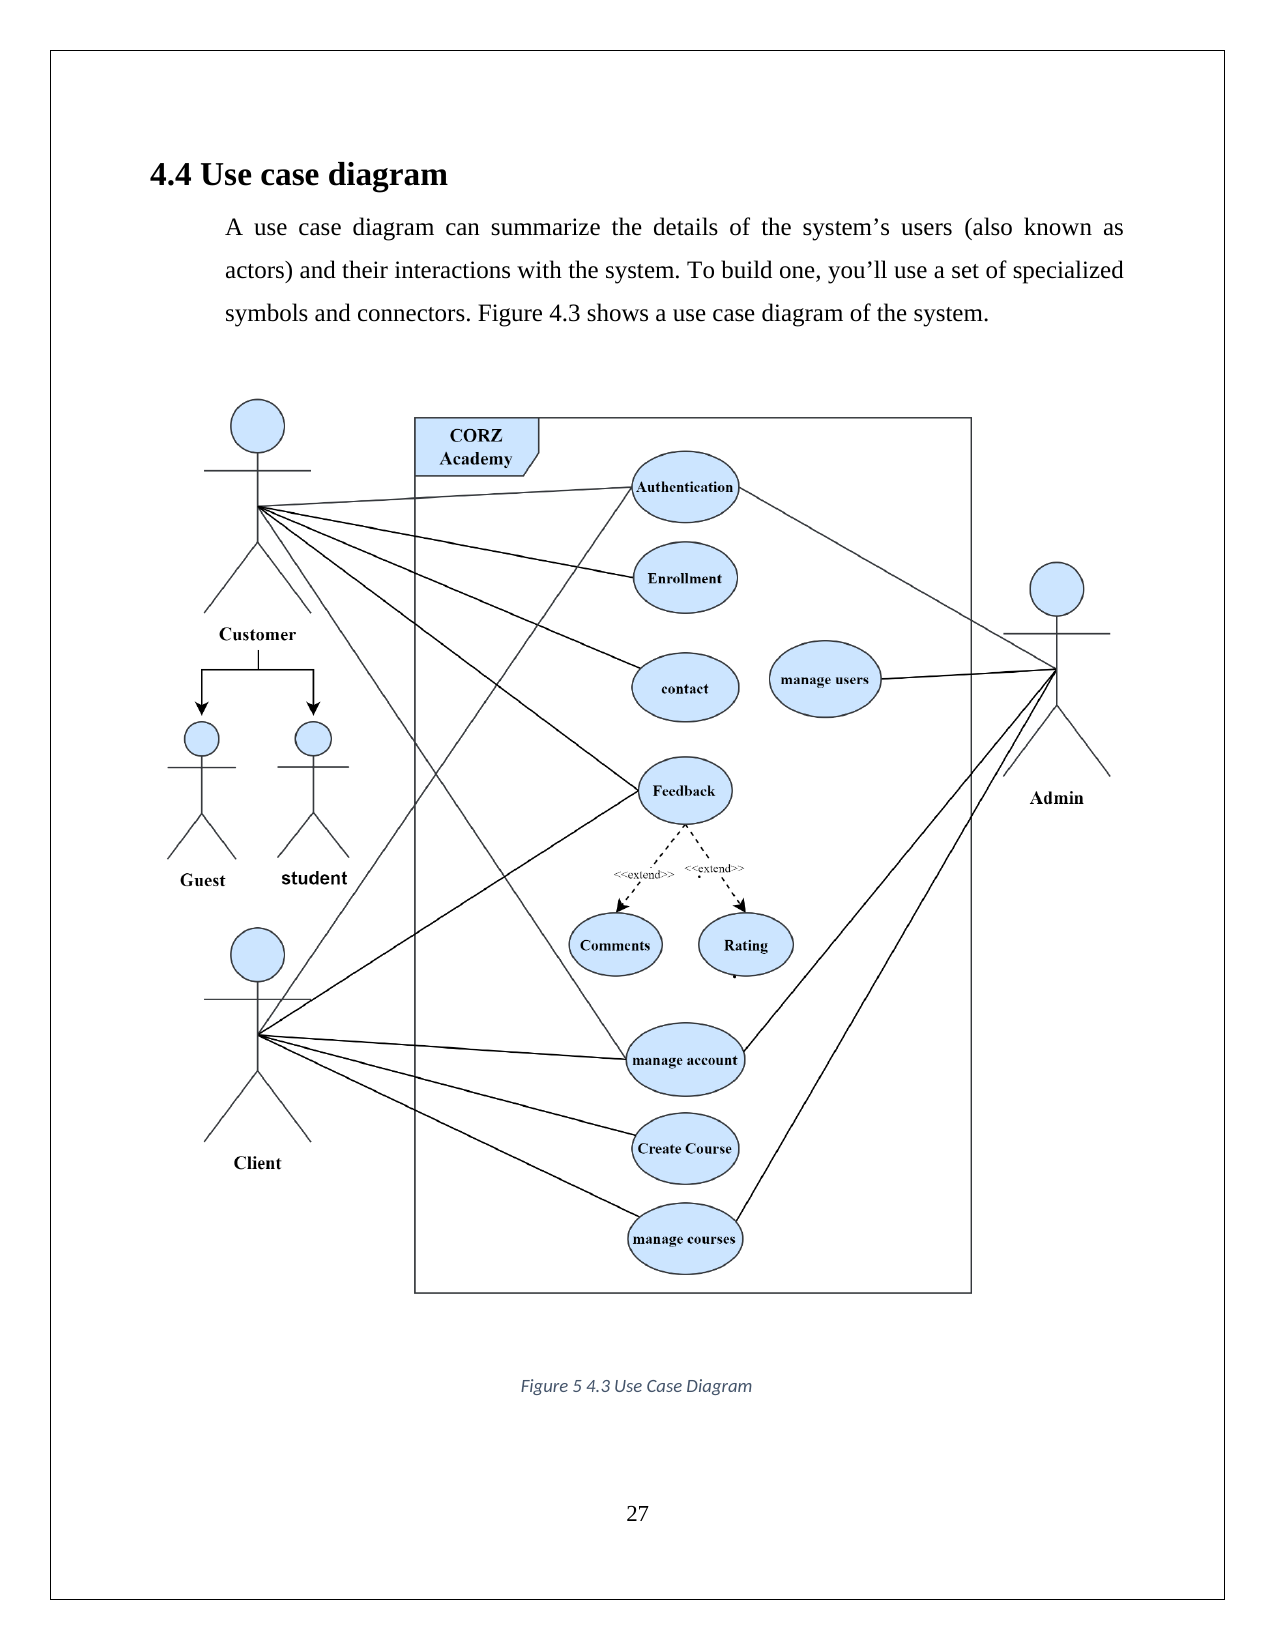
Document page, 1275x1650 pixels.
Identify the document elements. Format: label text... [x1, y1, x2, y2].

list A use case diagram can summarize the details of the system’s users (also known as actors) and their interactions with the system. To build one, you’ll use a set of specialized symbols and connectors. Figure 4.3 shows a use case diagram of the system. [225, 212, 1125, 327]
subtitle 4.4 Use case diagram [150, 154, 1125, 192]
text Figure 5 4.3 Use Case Diagram [150, 1374, 1125, 1397]
